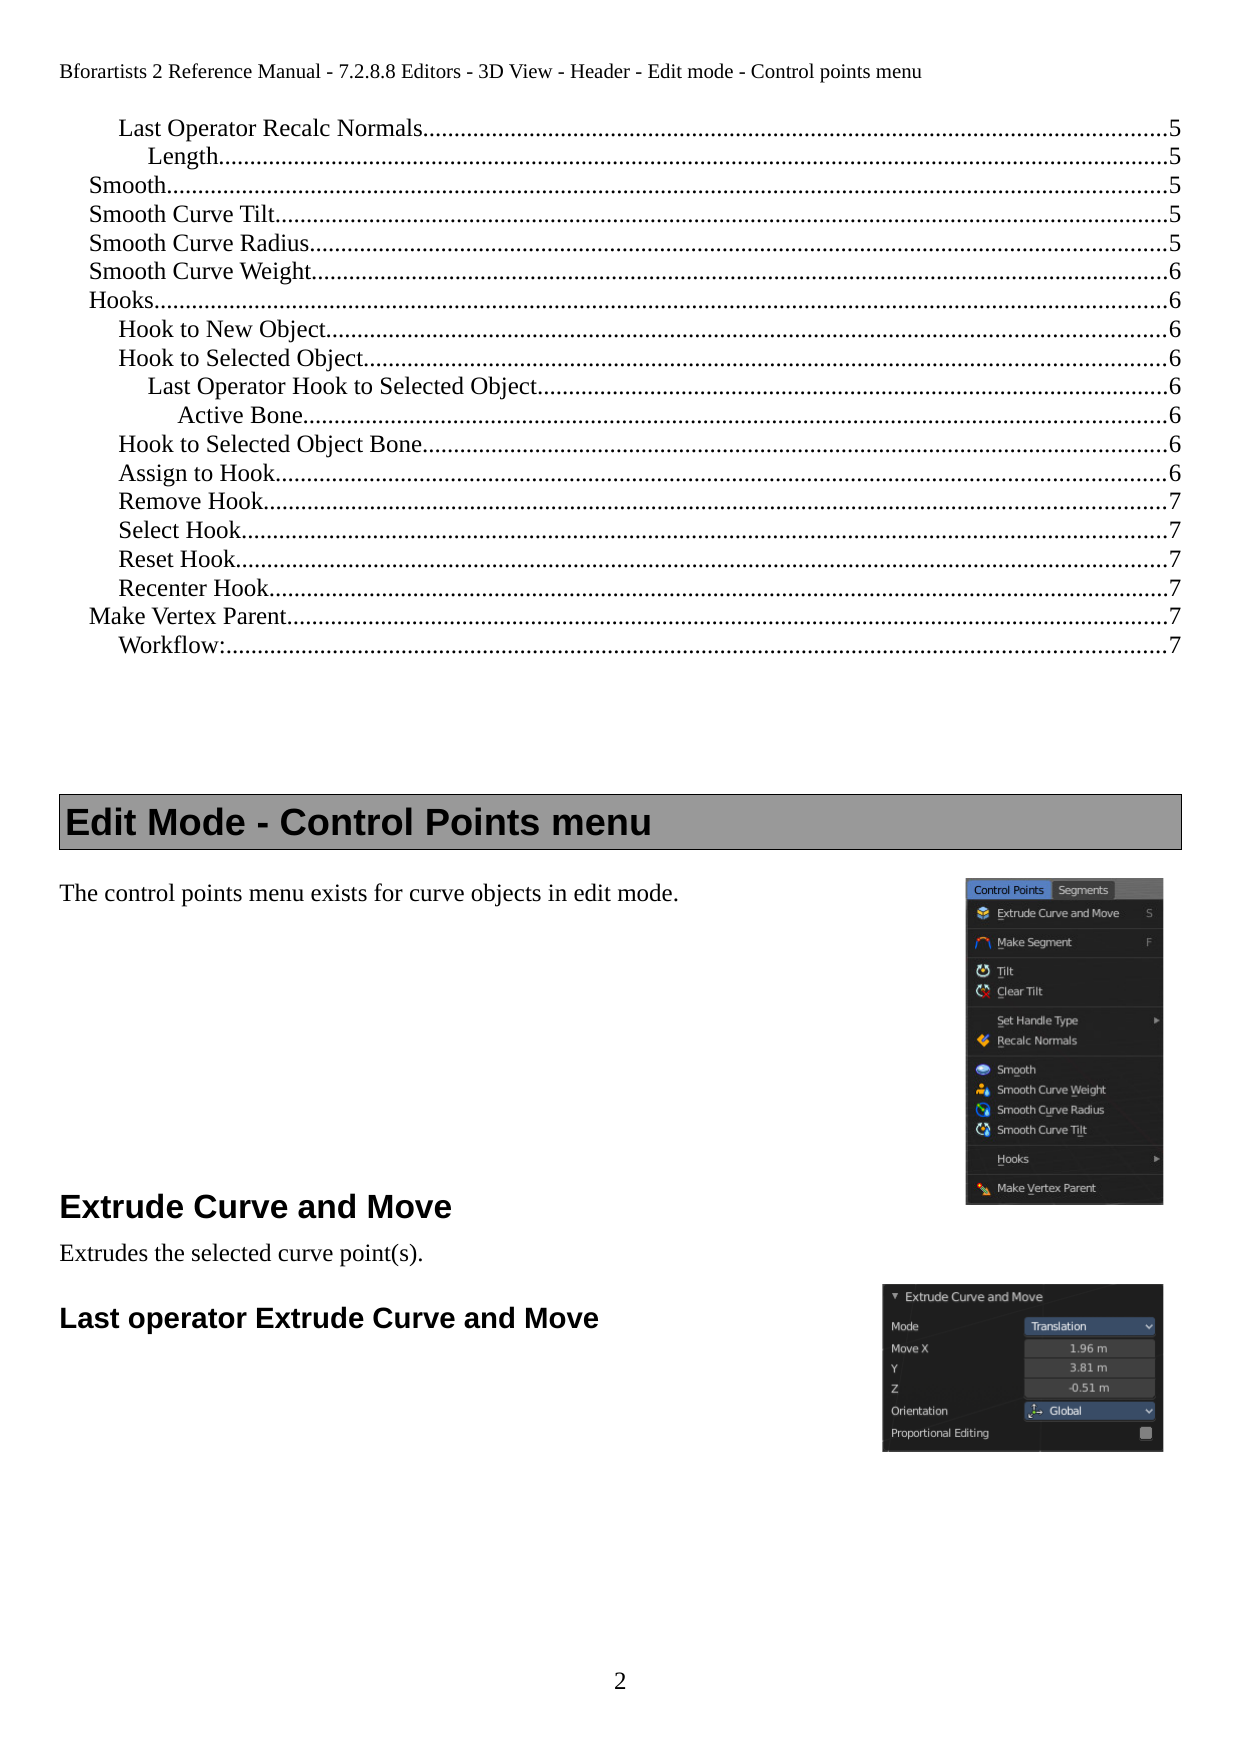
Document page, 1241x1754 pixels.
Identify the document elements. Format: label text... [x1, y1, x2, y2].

text Extrudes the selected curve point(s). [59, 1238, 1181, 1266]
text Workflow: 7 [118, 630, 1181, 659]
text Reset Hook 7 [118, 544, 1181, 573]
text Assign to Hook 6 [118, 458, 1181, 486]
text Hook to Selected Object Bone 6 [118, 429, 1181, 458]
text Length 5 [147, 141, 1181, 170]
text Smooth 5 [88, 170, 1181, 199]
text Last Operator Hook to Selected Object 6 [147, 371, 1181, 400]
subtitle Last operator Extrude Curve and Move [59, 1301, 882, 1335]
text Recenter Hook 7 [118, 573, 1181, 601]
table_header Edit Mode - Control Points menu [60, 795, 1181, 849]
picture [965, 878, 1164, 1205]
text The control points menu exists for curve objects in edit mode. [59, 878, 965, 907]
picture [882, 1284, 1164, 1452]
text Smooth Curve Tilt 5 [88, 199, 1181, 228]
text Make Vertex Parent 7 [88, 601, 1181, 630]
text Hook to Selected Object 6 [118, 343, 1181, 371]
text Hook to New Object 6 [118, 314, 1181, 343]
subtitle Extrude Curve and Move [59, 1187, 1181, 1225]
text Hooks 6 [88, 285, 1181, 314]
text Active Bone 6 [177, 400, 1181, 429]
text Smooth Curve Radius 5 [88, 228, 1181, 256]
text Select Hook 7 [118, 515, 1181, 544]
text Smooth Curve Weight 6 [88, 256, 1181, 285]
text Remove Hook 7 [118, 486, 1181, 515]
text Last Operator Recalc Normals 5 [118, 113, 1181, 141]
